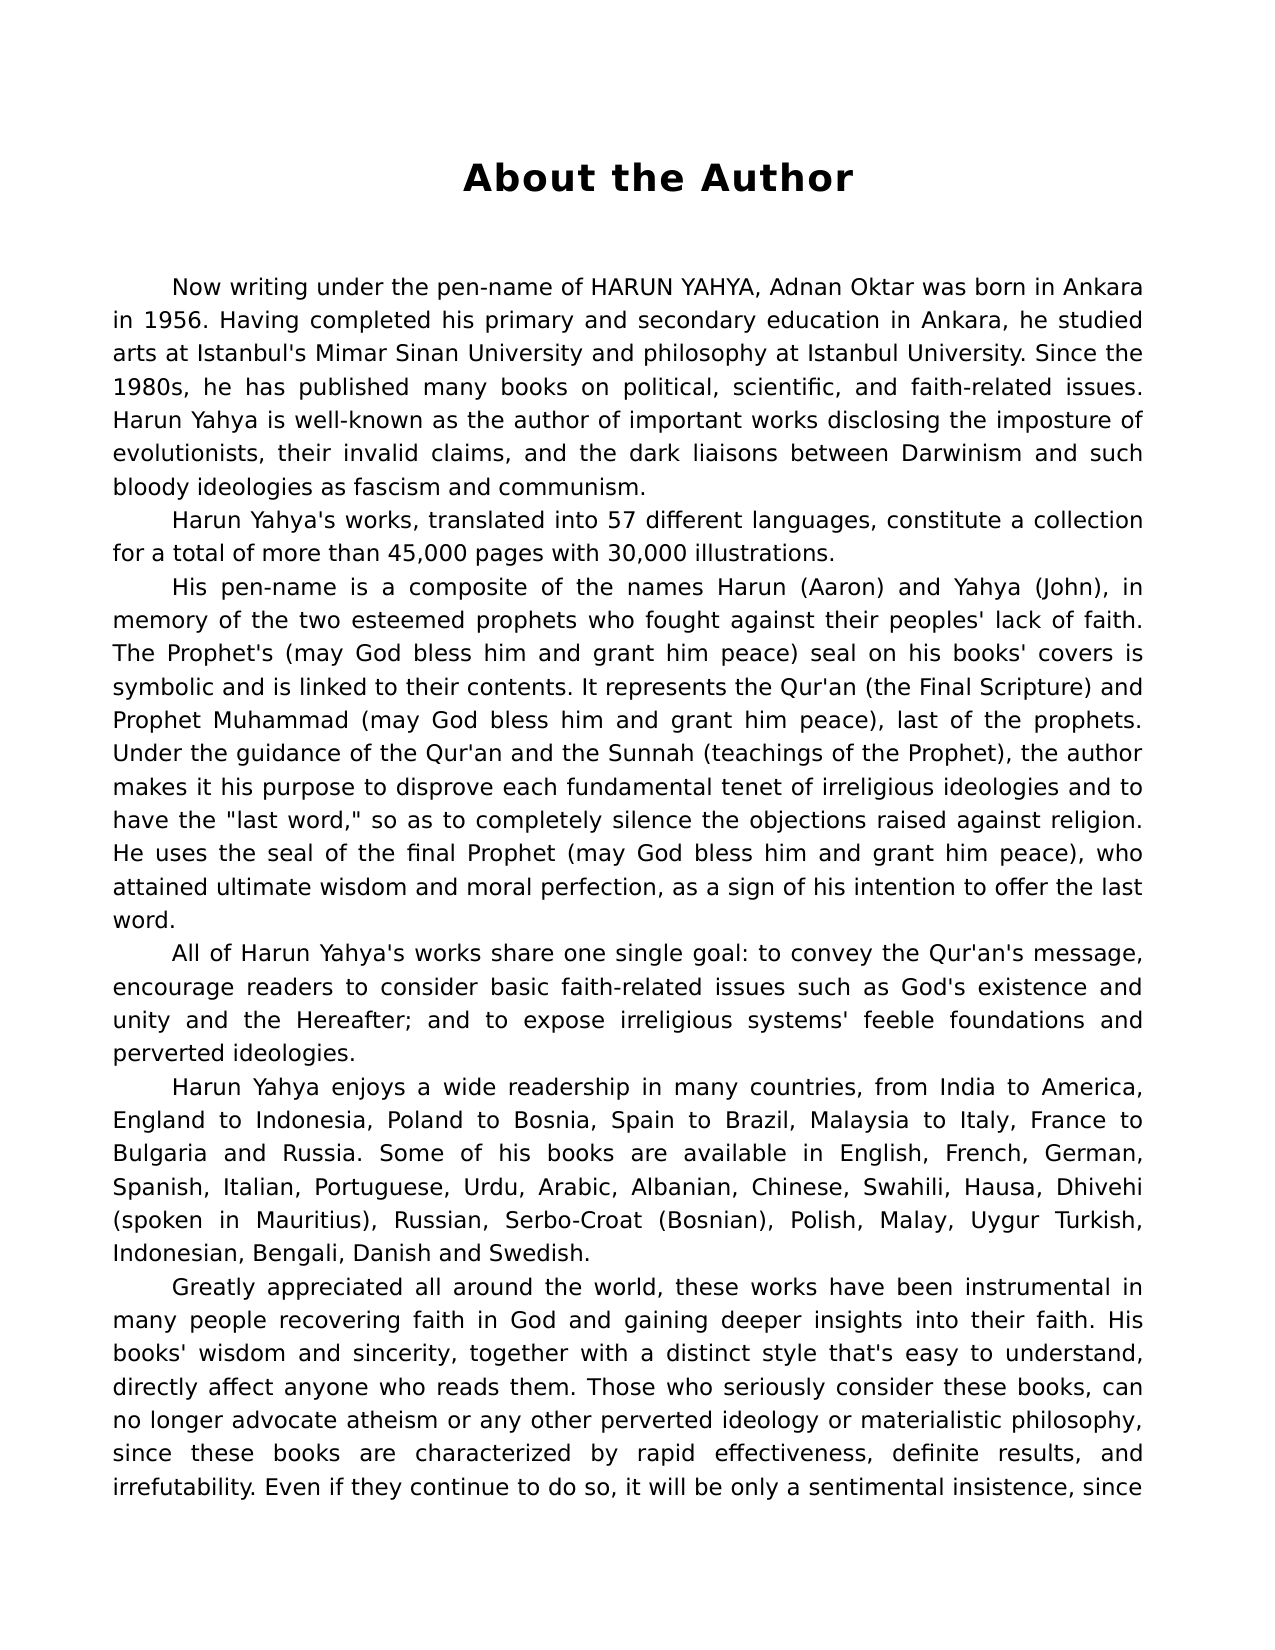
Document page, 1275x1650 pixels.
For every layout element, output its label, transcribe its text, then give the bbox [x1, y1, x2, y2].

text Harun Yahya's works, translated into 57 different languages, constitute a collection for a total of more than 45,000 pages with 30,000 illustrations. [112, 502, 1145, 568]
text All of Harun Yahya's works share one single goal: to convey the Qur'an's message, encourage readers to consider basic faith-related issues such as God's existence and unity and the Hereafter; and to expose irreligious systems' feeble foundations and perverted ideologies. [112, 935, 1145, 1068]
text Harun Yahya enjoys a wide readership in many countries, from India to America, England to Indonesia, Poland to Bosnia, Spain to Brazil, Malaysia to Italy, France to Bulgaria and Russia. Some of his books are available in English, French, German, Spanish, Italian, Portuguese, Urdu, Arabic, Albanian, Chinese, Swahili, Hausa, Dhivehi (spoken in Mauritius), Russian, Serbo-Croat (Bosnian), Polish, Malay, Uygur Turkish, Indonesian, Bengali, Danish and Swedish. [112, 1068, 1145, 1268]
text His pen-name is a composite of the names Harun (Aaron) and Yahya (John), in memory of the two esteemed prophets who fought against their peoples' lack of faith. The Prophet's (may God bless him and grant him peace) seal on his books' covers is symbolic and is linked to their contents. It represents the Qur'an (the Final Scripture) and Prophet Muhammad (may God bless him and grant him peace), last of the prophets. Under the guidance of the Qur'an and the Sunnah (teachings of the Prophet), the author makes it his purpose to disprove each fundamental tenet of irreligious ideologies and to have the "last word," so as to completely silence the objections raised against religion. He uses the seal of the final Prophet (may God bless him and grant him peace), who attained ultimate wisdom and moral perfection, as a sign of his intention to offer the last word. [112, 568, 1145, 935]
text Greatly appreciated all around the world, these works have been instrumental in many people recovering faith in God and gaining deeper insights into their faith. His books' wisdom and sincerity, together with a distinct style that's easy to understand, directly affect anyone who reads them. Those who seriously consider these books, can no longer advocate atheism or any other perverted ideology or materialistic philosophy, since these books are characterized by rapid effectiveness, definite results, and irrefutability. Even if they continue to do so, it will be only a sentimental insistence, since [112, 1268, 1145, 1502]
text Now writing under the pen-name of HARUN YAHYA, Adnan Oktar was born in Ankara in 1956. Having completed his primary and secondary education in Ankara, he studied arts at Istanbul's Mimar Sinan University and philosophy at Istanbul University. Since the 1980s, he has published many books on political, scientific, and faith-related issues. Harun Yahya is well-known as the author of important works disclosing the imposture of evolutionists, their invalid claims, and the dark liaisons between Darwinism and such bloody ideologies as fascism and communism. [112, 268, 1145, 502]
text About the Author [112, 148, 1145, 202]
